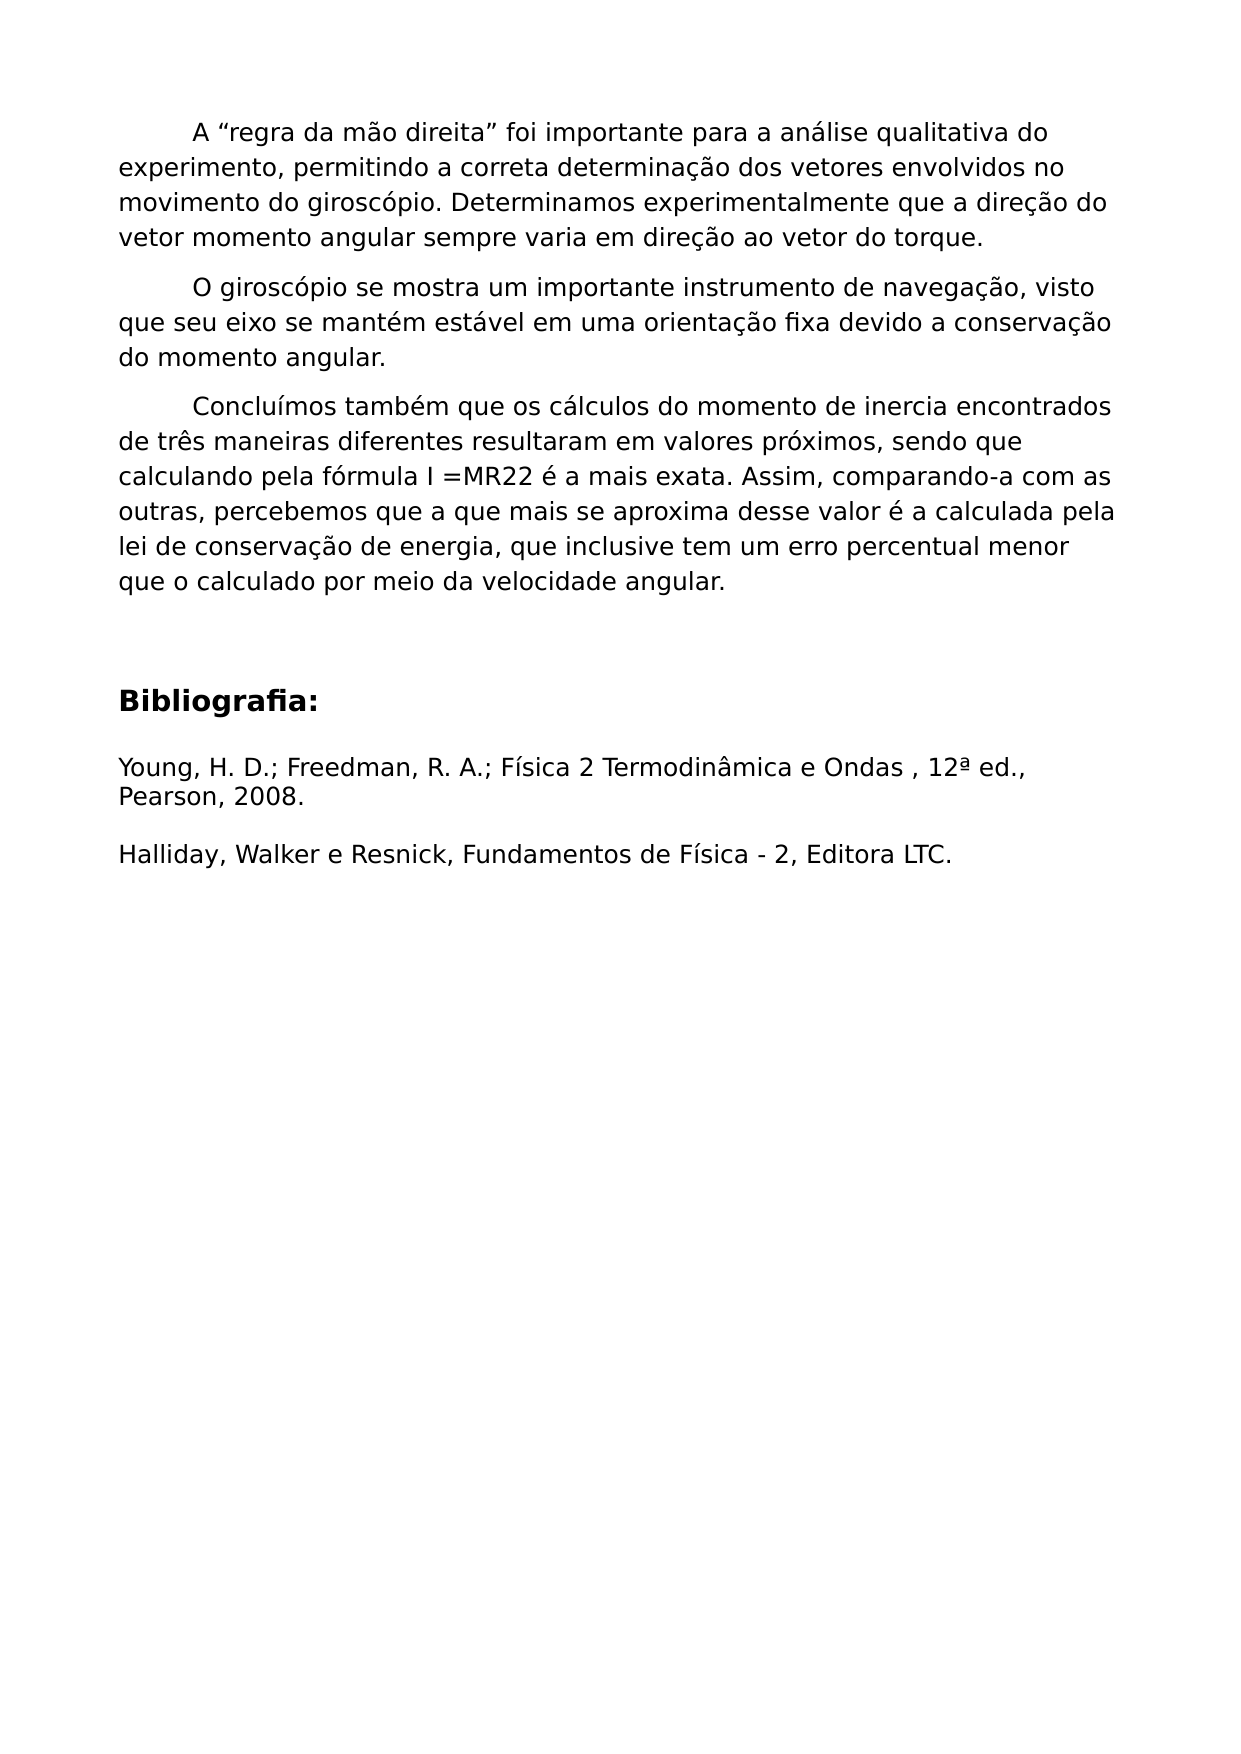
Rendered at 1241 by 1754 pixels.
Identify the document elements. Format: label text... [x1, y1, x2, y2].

text Young, H. D.; Freedman, R. A.; Física 2 Termodinâmica e Ondas , 12ª ed., Pearson, 2008. [118, 753, 1122, 811]
text A “regra da mão direita” foi importante para a análise qualitativa do experimento, permitindo a correta determinação dos vetores envolvidos no movimento do giroscópio. Determinamos experimentalmente que a direção do vetor momento angular sempre varia em direção ao vetor do torque. [118, 118, 1122, 252]
text Bibliografia: [118, 685, 1122, 719]
text Concluímos também que os cálculos do momento de inercia encontrados de três maneiras diferentes resultaram em valores próximos, sendo que calculando pela fórmula I =MR22 é a mais exata. Assim, comparando-a com as outras, percebemos que a que mais se aproxima desse valor é a calculada pela lei de conservação de energia, que inclusive tem um erro percentual menor que o calculado por meio da velocidade angular. [118, 392, 1122, 596]
text Halliday, Walker e Resnick, Fundamentos de Fı́sica - 2, Editora LTC. [118, 840, 1122, 869]
text O giroscópio se mostra um importante instrumento de navegação, visto que seu eixo se mantém estável em uma orientação fixa devido a conservação do momento angular. [118, 273, 1122, 372]
